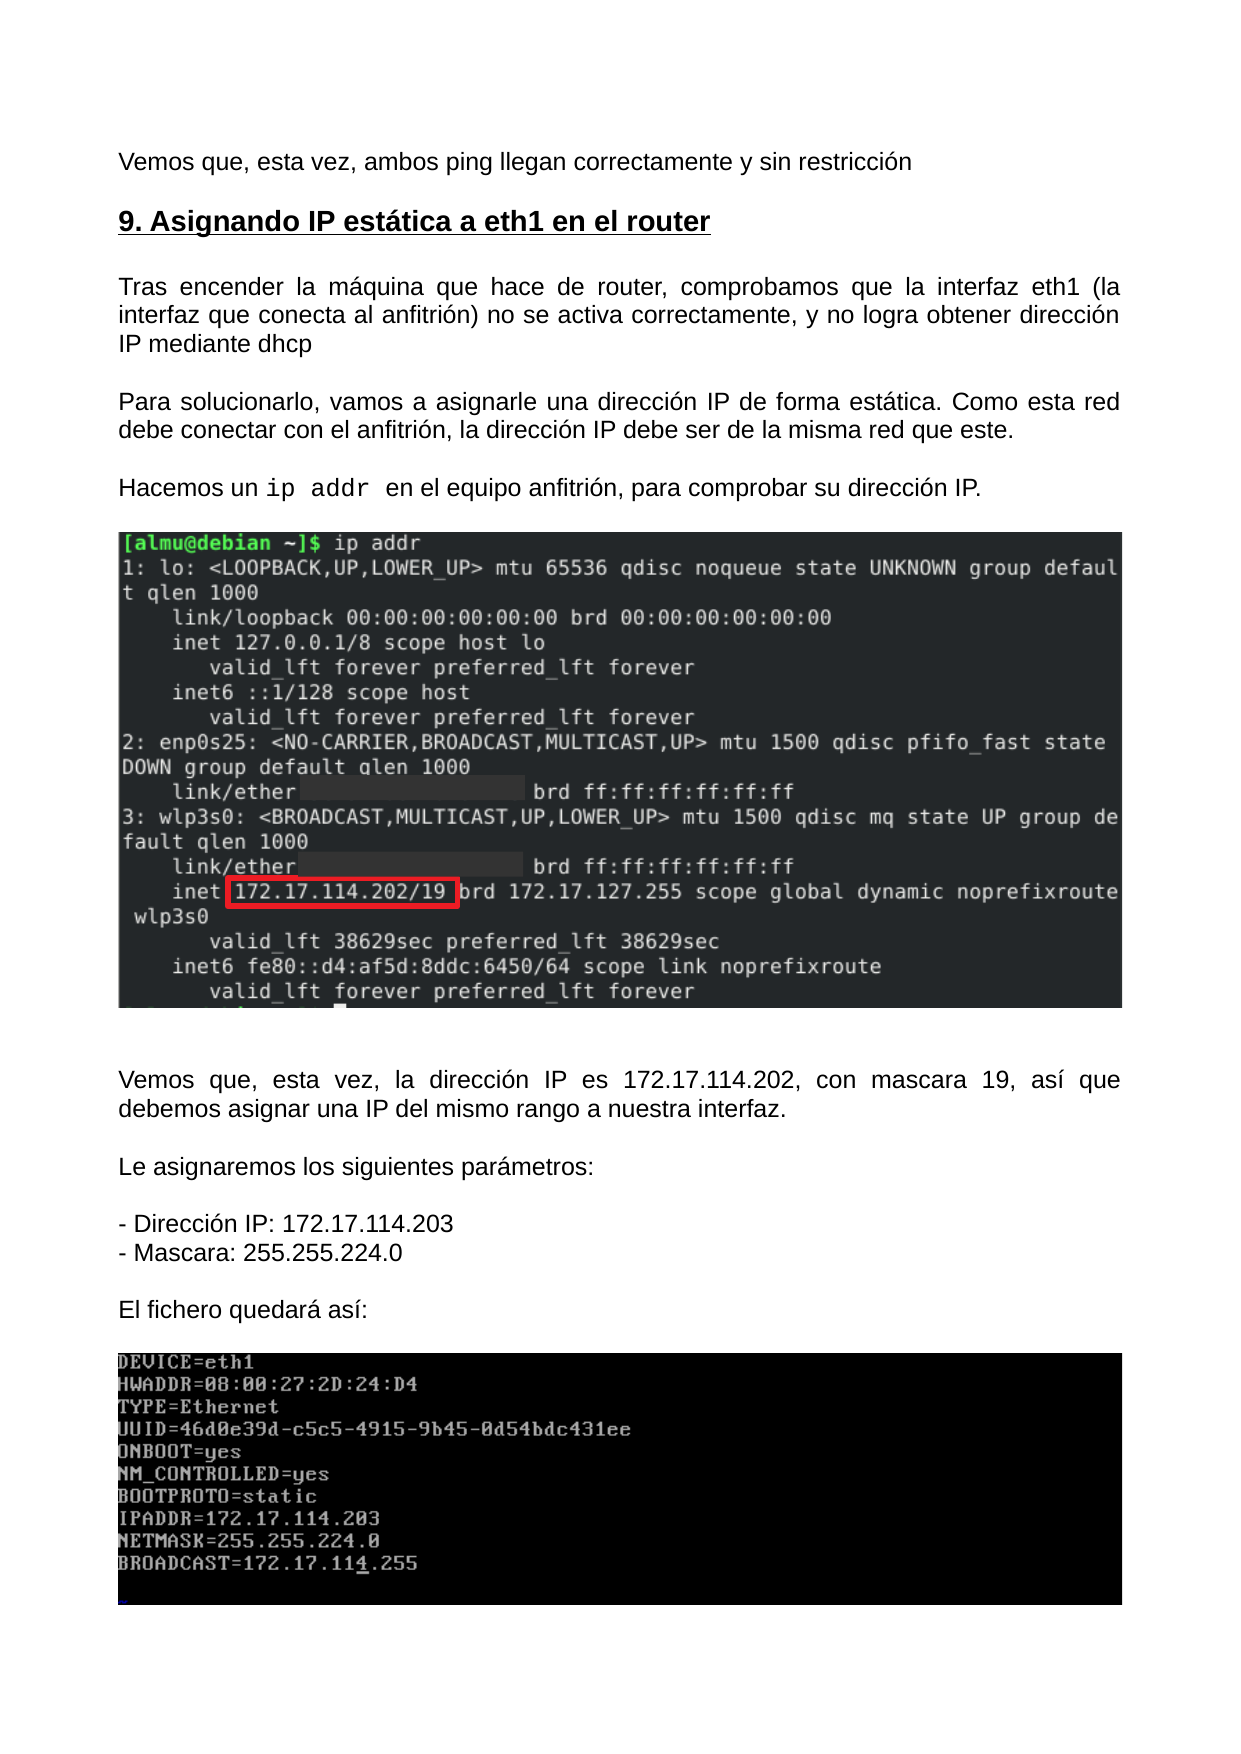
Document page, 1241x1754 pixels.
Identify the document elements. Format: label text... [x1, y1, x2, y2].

text - Mascara: 255.255.224.0 [118, 1238, 1122, 1267]
text Para solucionarlo, vamos a asignarle una dirección IP de forma estática. Como esta red debe conectar con el anfitrión, la dirección IP debe ser de la misma red que este. [118, 386, 1122, 444]
text Vemos que, esta vez, ambos ping llegan correctamente y sin restricción [118, 147, 1122, 176]
text Hacemos un ip addr en el equipo anfitrión, para comprobar su dirección IP. [118, 473, 1122, 504]
text Vemos que, esta vez, la dirección IP es 172.17.114.202, con mascara 19, así que debemos asignar una IP del mismo rango a nuestra interfaz. [118, 1066, 1122, 1123]
text 9. Asignando IP estática a eth1 en el router [118, 204, 1122, 238]
text - Dirección IP: 172.17.114.203 [118, 1209, 1122, 1238]
text El fichero quedará así: [118, 1296, 1122, 1324]
text Le asignaremos los siguientes parámetros: [118, 1152, 1122, 1181]
picture [118, 1353, 1123, 1605]
text Tras encender la máquina que hace de router, comprobamos que la interfaz eth1 (la interfaz que conecta al anfitrión) no se activa correctamente, y no logra obtener dirección IP mediante dhcp [118, 271, 1122, 358]
picture [118, 532, 1123, 1008]
